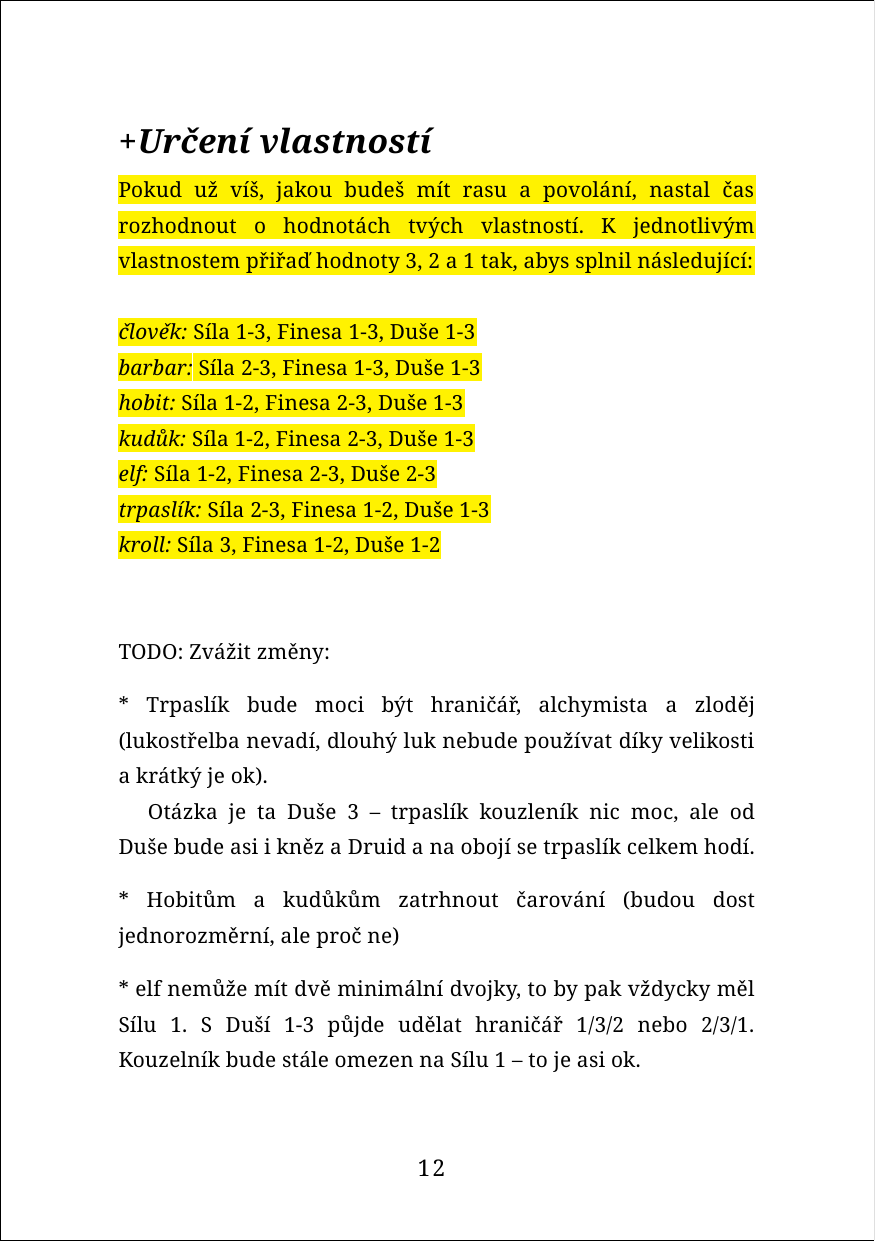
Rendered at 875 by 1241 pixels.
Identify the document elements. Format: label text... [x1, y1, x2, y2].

text Pokud už víš, jakou budeš mít rasu a povolání, nastal čas rozhodnout o hodnotách tvých vlastností. K jednotlivým vlastnostem přiřaď hodnoty 3, 2 a 1 tak, abys splnil následující: člověk: Síla 1-3, Finesa 1-3, Duše 1-3 barbar: Síla 2-3, Finesa 1-3, Duše 1-3 hobit: Síla 1-2, Finesa 2-3, Duše 1-3 kudůk: Síla 1-2, Finesa 2-3, Duše 1-3 elf: Síla 1-2, Finesa 2-3, Duše 2-3 trpaslík: Síla 2-3, Finesa 1-2, Duše 1-3 kroll: Síla 3, Finesa 1-2, Duše 1-2 [118, 175, 756, 559]
text TODO: Zvážit změny: [118, 637, 756, 666]
subtitle +Určení vlastností [118, 118, 756, 164]
text * elf nemůže mít dvě minimální dvojky, to by pak vždycky měl Sílu 1. S Duší 1-3 půjde udělat hraničář 1/3/2 nebo 2/3/1. Kouzelník bude stále omezen na Sílu 1 – to je asi ok. [118, 974, 756, 1074]
text * Hobitům a kudůkům zatrhnout čarování (budou dost jednorozměrní, ale proč ne) [118, 886, 756, 949]
text * Trpaslík bude moci být hraničář, alchymista a zloděj (lukostřelba nevadí, dlouhý luk nebude používat díky velikosti a krátký je ok). Otázka je ta Duše 3 – trpaslík kouzleník nic moc, ale od Duše bude asi i kněz a Druid a na obojí se trpaslík celkem hodí. [118, 690, 756, 861]
